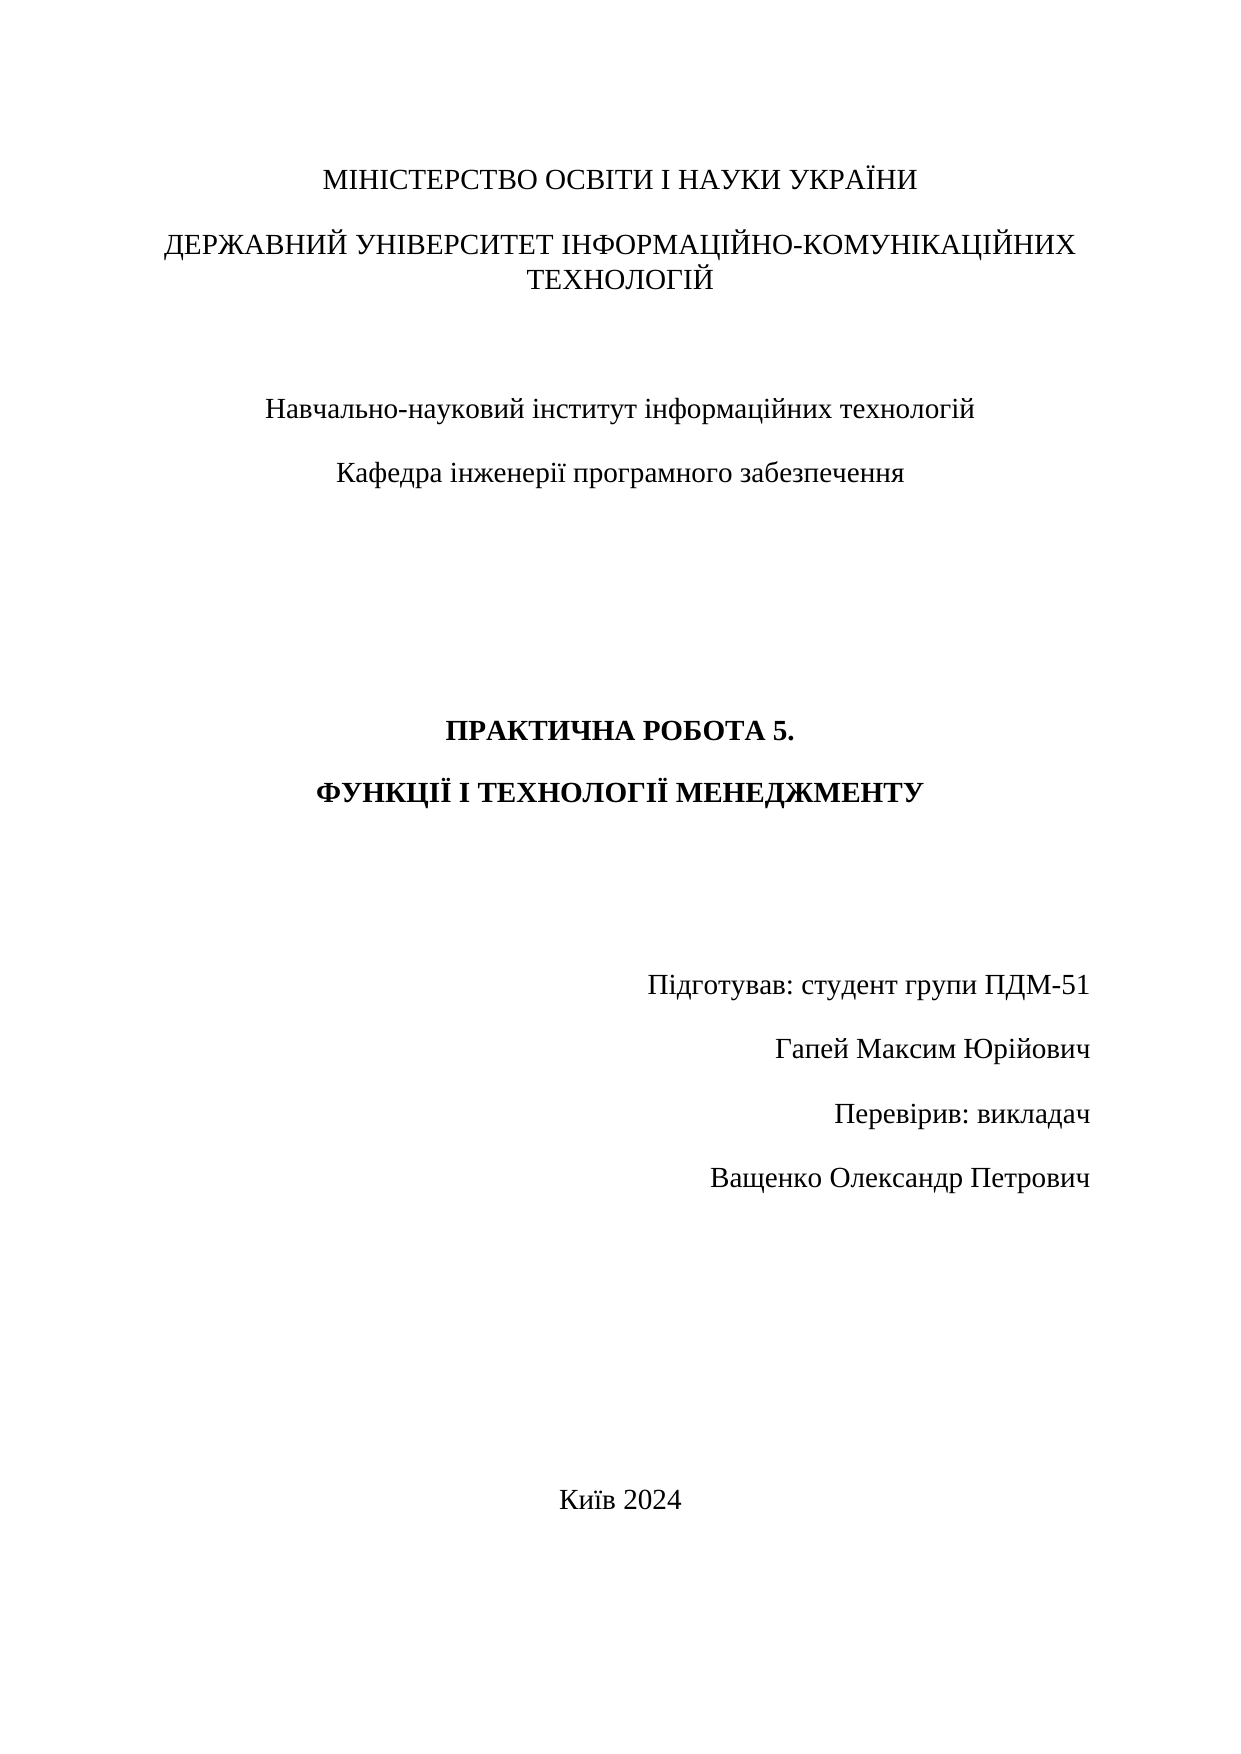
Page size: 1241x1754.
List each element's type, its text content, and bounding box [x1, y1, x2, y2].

text Гапей Максим Юрійович [150, 1031, 1090, 1065]
text Кафедра інженерії програмного забезпечення [150, 455, 1090, 489]
text Київ 2024 [150, 1482, 1090, 1516]
text ФУНКЦІЇ І ТЕХНОЛОГІЇ МЕНЕДЖМЕНТУ [150, 776, 1090, 809]
text Навчально-науковий інститут інформаційних технологій [150, 391, 1090, 424]
text МІНІСТЕРСТВО ОСВІТИ І НАУКИ УКРАЇНИ [150, 162, 1090, 196]
text Перевірив: викладач [150, 1096, 1090, 1129]
text ПРАКТИЧНА РОБОТА 5. [150, 713, 1090, 746]
text Ващенко Олександр Петрович [150, 1160, 1090, 1194]
text Підготував: студент групи ПДМ-51 [150, 967, 1090, 1001]
text ДЕРЖАВНИЙ УНІВЕРСИТЕТ ІНФОРМАЦІЙНО-КОМУНІКАЦІЙНИХ ТЕХНОЛОГІЙ [150, 227, 1090, 296]
